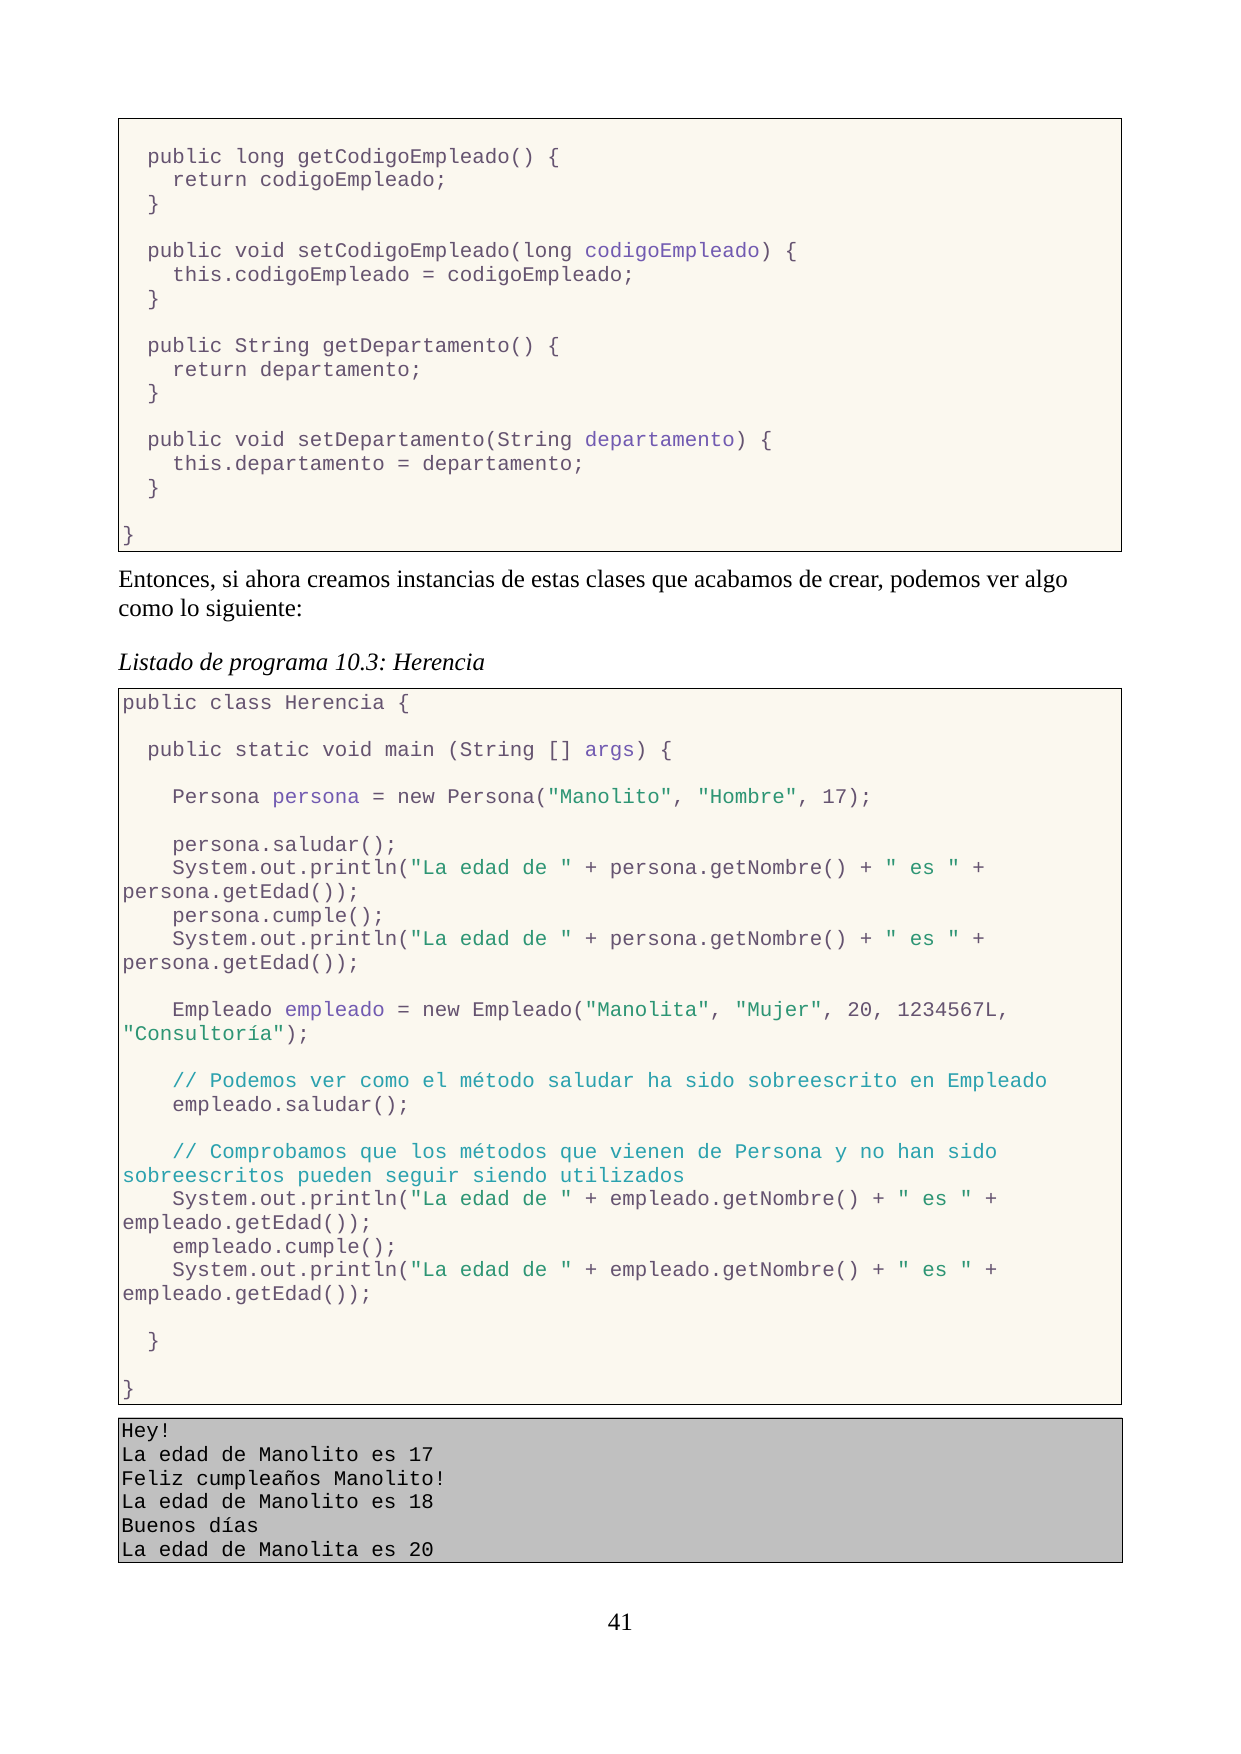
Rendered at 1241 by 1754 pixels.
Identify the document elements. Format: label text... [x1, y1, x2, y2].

text public static void main (String [] args) { [119, 735, 1121, 759]
text } [119, 473, 1121, 496]
text return departamento; [119, 354, 1121, 378]
text empleado.cumple(); [119, 1232, 1121, 1255]
text La edad de Manolita es 20 [119, 1536, 1122, 1562]
text Persona persona = new Persona("Manolito", "Hombre", 17); [119, 782, 1121, 806]
text public void setDepartamento(String departamento) { [119, 426, 1121, 449]
text this.codigoEmpleado = codigoEmpleado; [119, 260, 1121, 284]
text System.out.println("La edad de " + persona.getNombre() + " es " + persona.getEdad()); [119, 853, 1121, 901]
text public void setCodigoEmpleado(long codigoEmpleado) { [119, 236, 1121, 260]
text return codigoEmpleado; [119, 165, 1121, 189]
text System.out.println("La edad de " + persona.getNombre() + " es " + persona.getEdad()); [119, 924, 1121, 972]
text persona.saludar(); [119, 830, 1121, 853]
text } [119, 378, 1121, 402]
text public class Herencia { [119, 689, 1121, 711]
text La edad de Manolito es 17 [119, 1441, 1122, 1465]
text // Comprobamos que los métodos que vienen de Persona y no han sido sobreescritos pueden seguir siendo utilizados [119, 1137, 1121, 1184]
text } [119, 189, 1121, 213]
text Empleado empleado = new Empleado("Manolita", "Mujer", 20, 1234567L, "Consultoría"); [119, 995, 1121, 1042]
text empleado.saludar(); [119, 1090, 1121, 1113]
text } [119, 284, 1121, 307]
text this.departamento = departamento; [119, 449, 1121, 473]
list Listado de programa 10.3: Herencia [118, 647, 1122, 675]
text } [119, 1326, 1121, 1350]
text Buenos días [119, 1512, 1122, 1536]
text public long getCodigoEmpleado() { [119, 142, 1121, 165]
text System.out.println("La edad de " + empleado.getNombre() + " es " + empleado.getEdad()); [119, 1184, 1121, 1232]
text Entonces, si ahora creamos instancias de estas clases que acabamos de crear, podemos ver algo como lo siguiente: [118, 564, 1122, 622]
text Feliz cumpleaños Manolito! [119, 1465, 1122, 1488]
text persona.cumple(); [119, 901, 1121, 924]
text La edad de Manolito es 18 [119, 1488, 1122, 1512]
text public String getDepartamento() { [119, 331, 1121, 354]
text } [119, 1373, 1121, 1404]
text Hey! [119, 1419, 1122, 1441]
text // Podemos ver como el método saludar ha sido sobreescrito en Empleado [119, 1066, 1121, 1090]
text } [119, 520, 1121, 551]
text System.out.println("La edad de " + empleado.getNombre() + " es " + empleado.getEdad()); [119, 1255, 1121, 1303]
